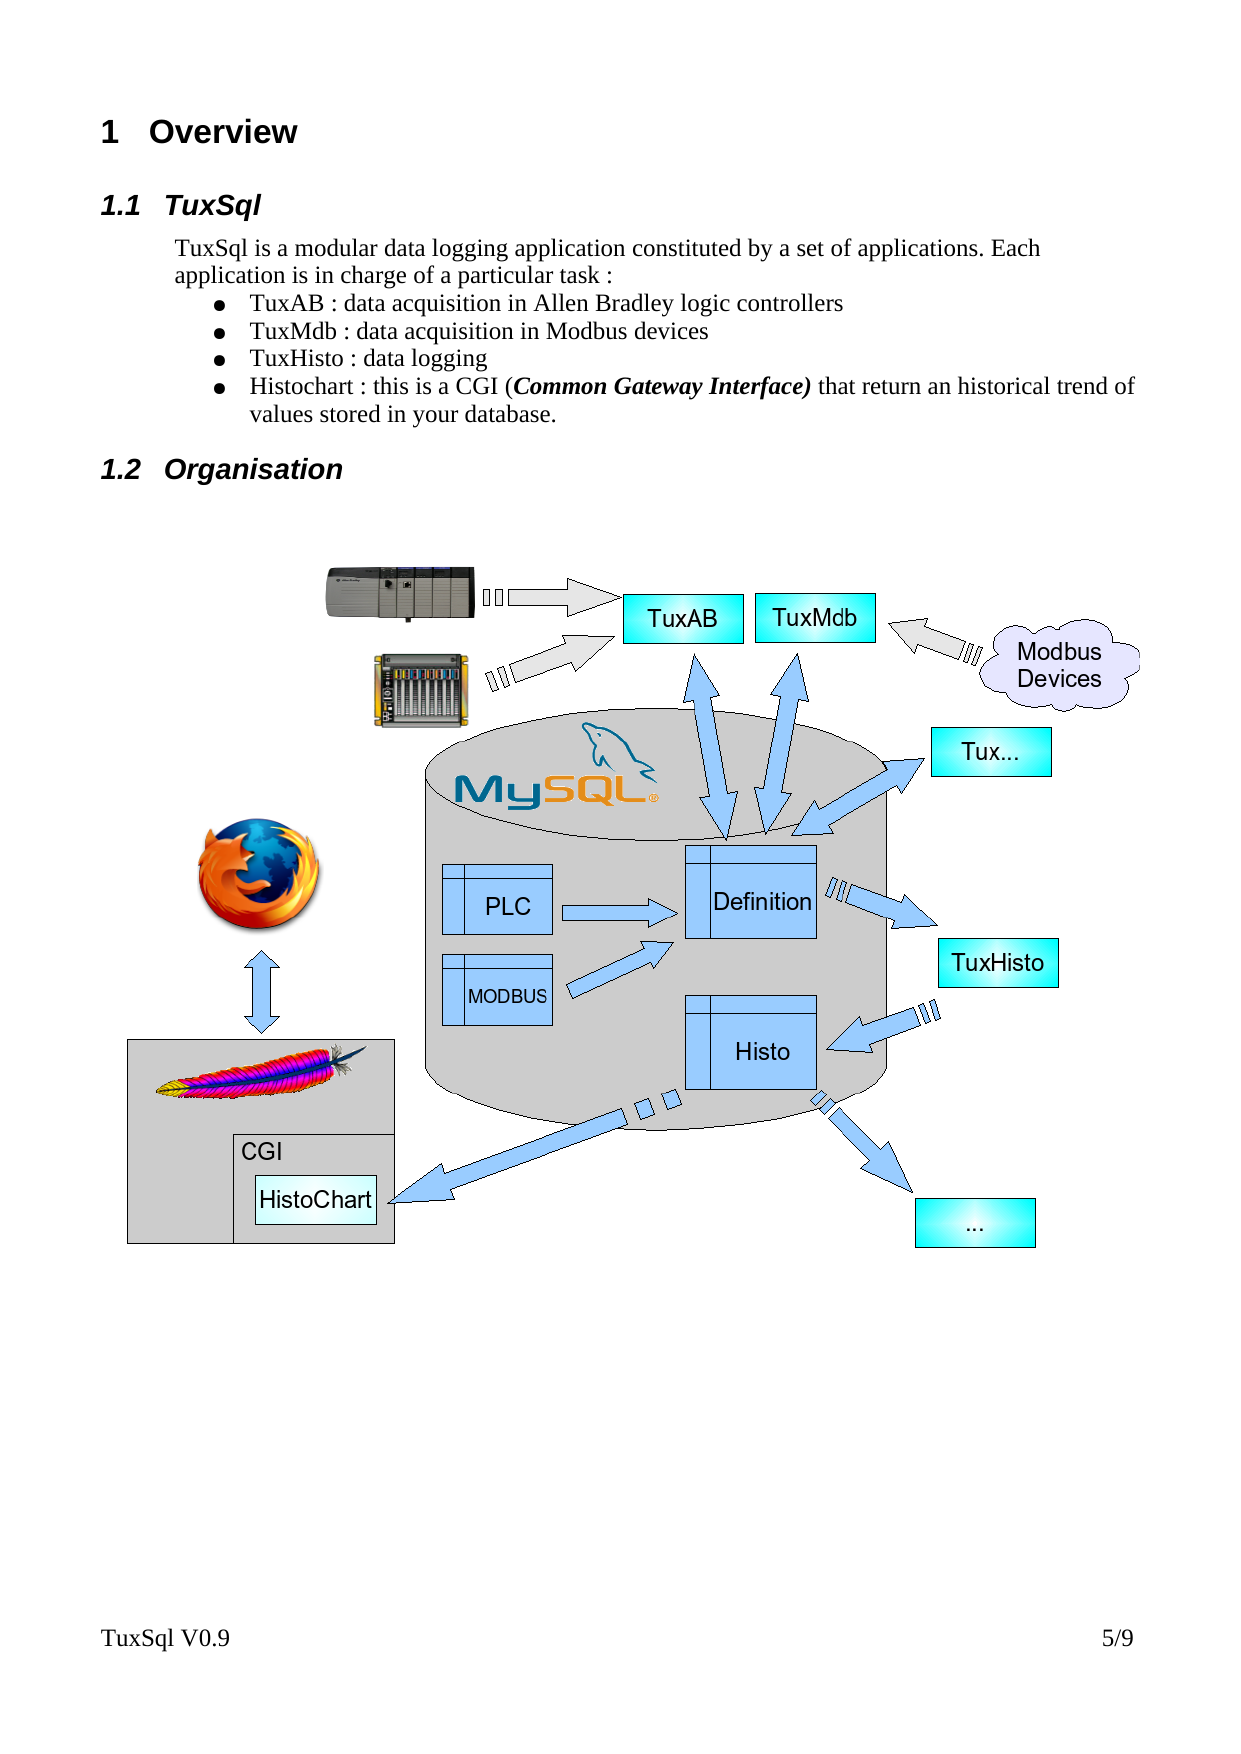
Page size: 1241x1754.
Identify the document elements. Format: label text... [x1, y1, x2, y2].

text TuxSql is a modular data logging application constituted by a set of applications. Each application is in charge of a particular task : [174, 234, 1140, 289]
list Histochart : this is a CGI (Common Gateway Interface) that return an historical trend of values stored in your database. [212, 372, 1140, 428]
picture [100, 566, 1140, 1270]
list TuxHisto : data logging [212, 344, 1140, 372]
subtitle TuxSql [100, 188, 1140, 221]
subtitle Organisation [100, 453, 1140, 485]
list TuxAB : data acquisition in Allen Bradley logic controllers [212, 289, 1140, 317]
subtitle Overview [100, 113, 1140, 151]
list TuxMdb : data acquisition in Modbus devices [212, 317, 1140, 344]
